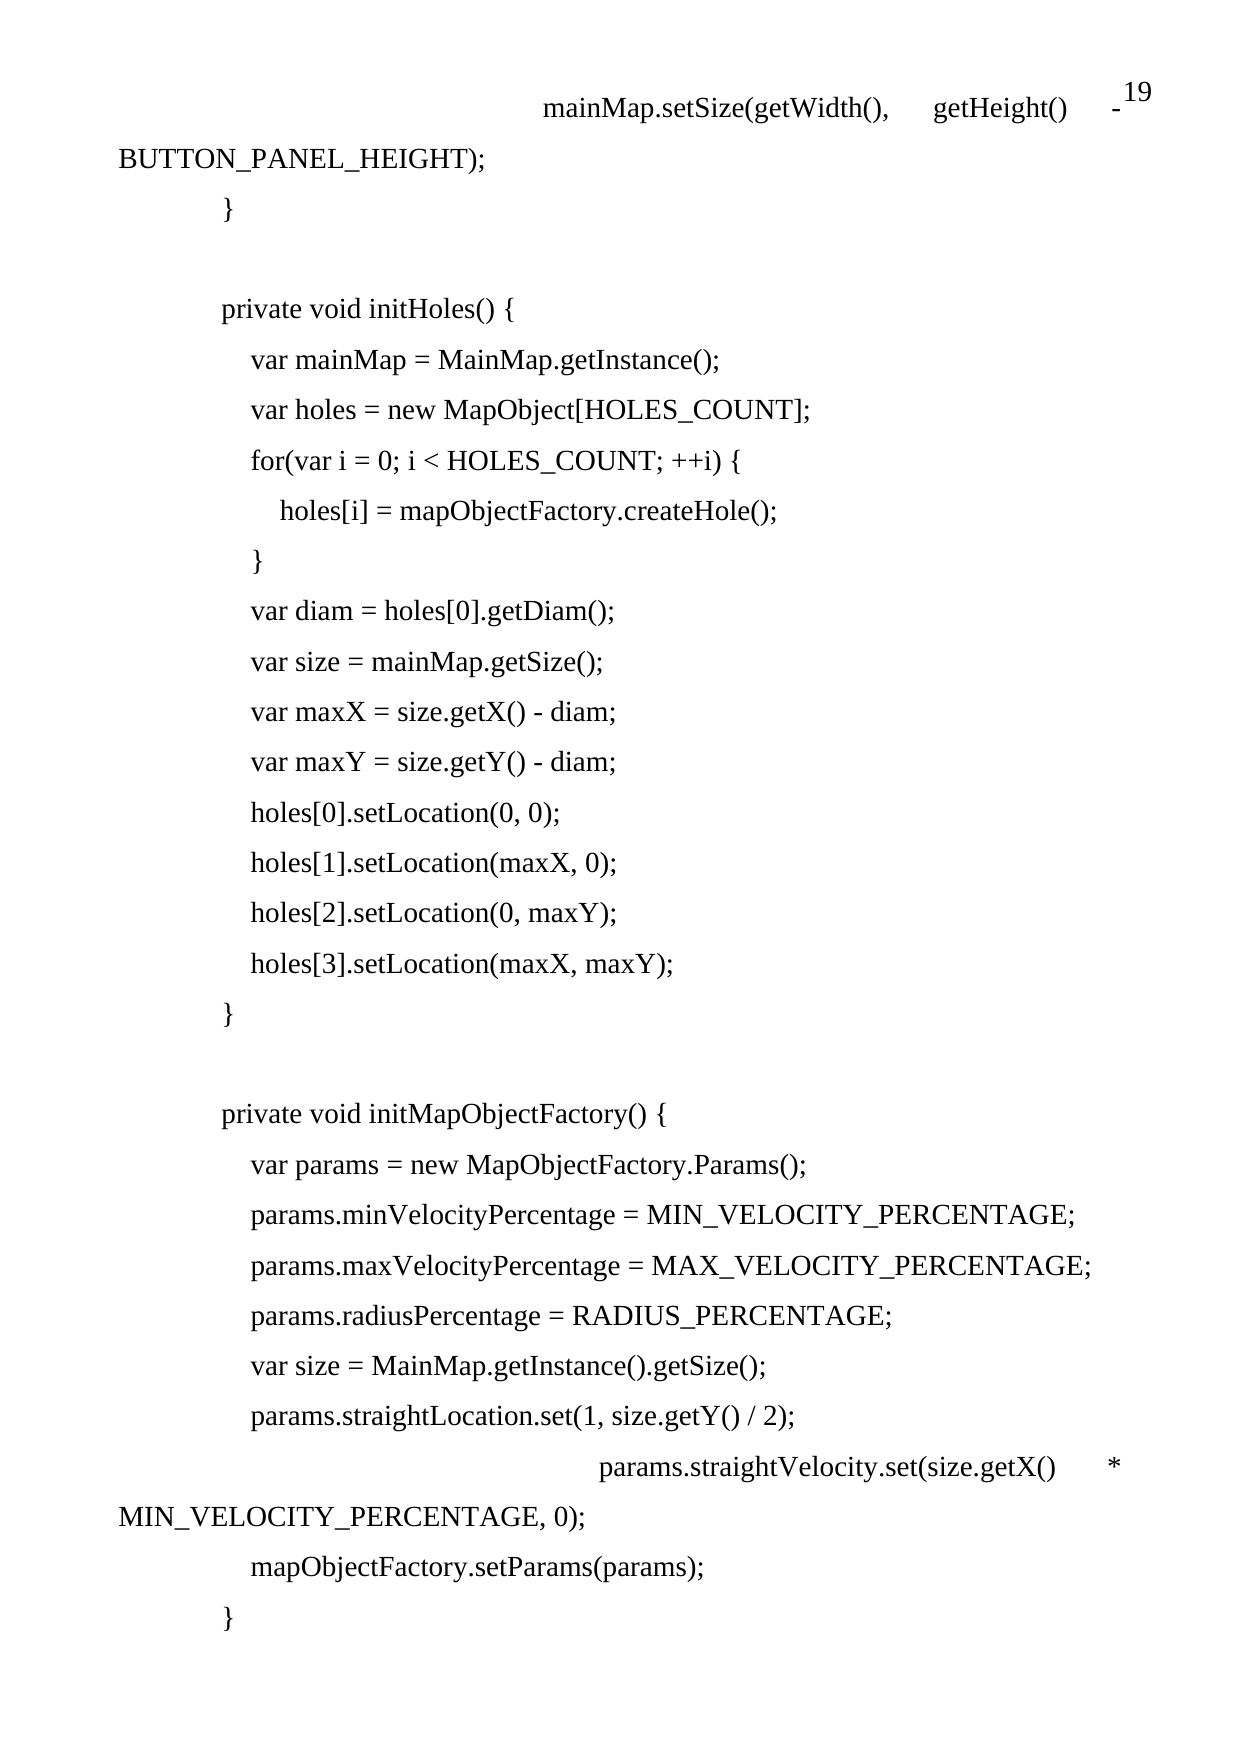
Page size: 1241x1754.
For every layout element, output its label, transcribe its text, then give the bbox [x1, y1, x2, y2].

text params.radiusPercentage = RADIUS_PERCENTAGE; [118, 1298, 1122, 1331]
text holes[3].setLocation(maxX, maxY); [118, 946, 1122, 979]
text } [118, 543, 1122, 577]
text var maxX = size.getX() - diam; [118, 694, 1122, 728]
text holes[0].setLocation(0, 0); [118, 795, 1122, 828]
text } [118, 1600, 1122, 1633]
text mainMap.setSize(getWidth(), getHeight() - BUTTON_PANEL_HEIGHT); [118, 90, 1122, 174]
text params.straightLocation.set(1, size.getY() / 2); [118, 1398, 1122, 1432]
text var diam = holes[0].getDiam(); [118, 593, 1122, 627]
text holes[2].setLocation(0, maxY); [118, 895, 1122, 929]
text var holes = new MapObject[HOLES_COUNT]; [118, 392, 1122, 426]
text params.minVelocityPercentage = MIN_VELOCITY_PERCENTAGE; [118, 1197, 1122, 1231]
text } [118, 996, 1122, 1029]
text var params = new MapObjectFactory.Params(); [118, 1147, 1122, 1181]
text private void initHoles() { [118, 292, 1122, 325]
text params.maxVelocityPercentage = MAX_VELOCITY_PERCENTAGE; [118, 1248, 1122, 1281]
text for(var i = 0; i < HOLES_COUNT; ++i) { [118, 443, 1122, 476]
text holes[1].setLocation(maxX, 0); [118, 845, 1122, 879]
text } [118, 191, 1122, 224]
text var mainMap = MainMap.getInstance(); [118, 342, 1122, 376]
text var size = mainMap.getSize(); [118, 644, 1122, 677]
text holes[i] = mapObjectFactory.createHole(); [118, 493, 1122, 526]
text var size = MainMap.getInstance().getSize(); [118, 1348, 1122, 1382]
text params.straightVelocity.set(size.getX() * MIN_VELOCITY_PERCENTAGE, 0); [118, 1449, 1122, 1533]
text private void initMapObjectFactory() { [118, 1097, 1122, 1130]
text mapObjectFactory.setParams(params); [118, 1549, 1122, 1583]
text var maxY = size.getY() - diam; [118, 744, 1122, 778]
